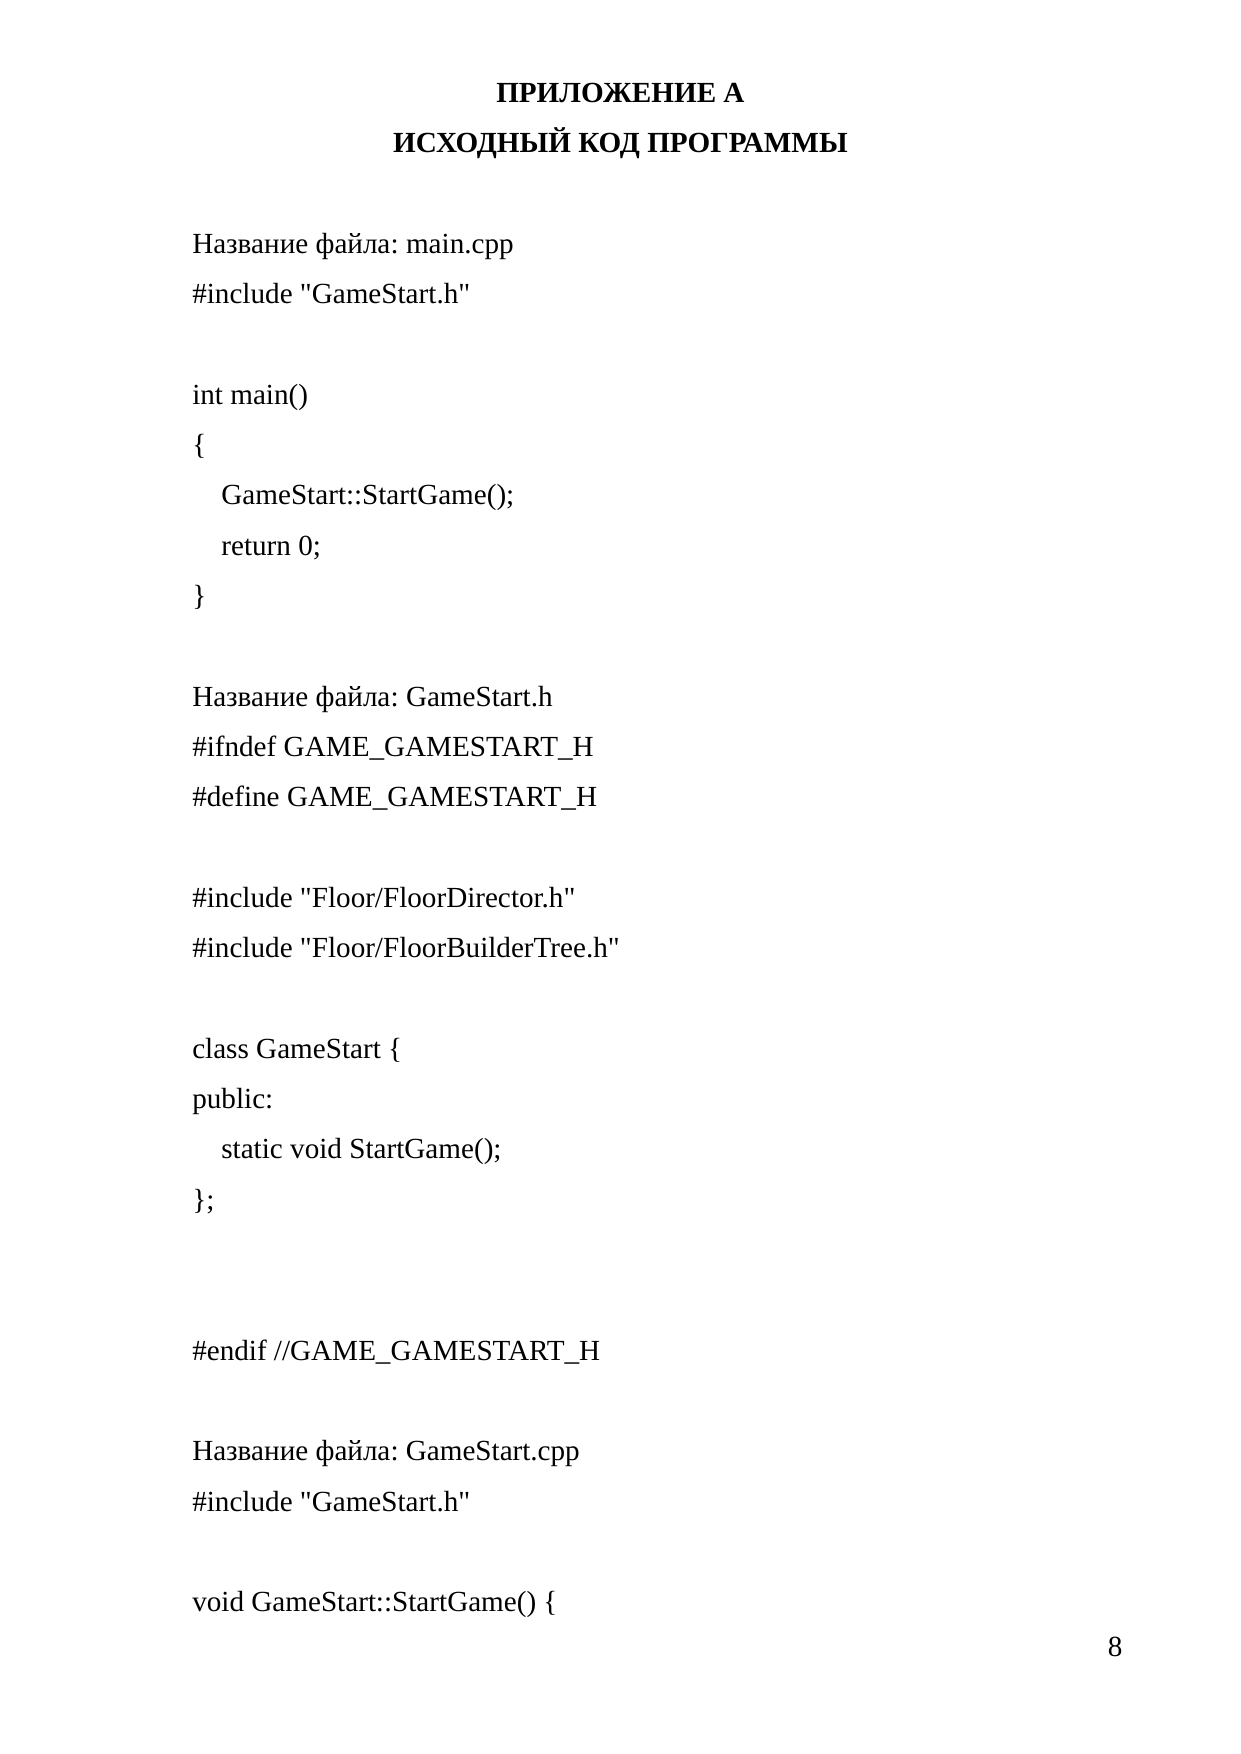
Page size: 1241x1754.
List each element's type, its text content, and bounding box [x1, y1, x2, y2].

text #ifndef GAME_GAMESTART_H [118, 729, 1122, 763]
text #include "Floor/FloorBuilderTree.h" [118, 930, 1122, 964]
text return 0; [118, 528, 1122, 561]
text #define GAME_GAMESTART_H [118, 779, 1122, 813]
text { [118, 427, 1122, 461]
text int main() [118, 377, 1122, 410]
text } [118, 578, 1122, 612]
text Название файла: main.cpp [118, 226, 1122, 259]
text #include "GameStart.h" [118, 1484, 1122, 1517]
text GameStart::StartGame(); [118, 477, 1122, 511]
text void GameStart::StartGame() { [118, 1584, 1122, 1618]
text #include "Floor/FloorDirector.h" [118, 880, 1122, 913]
text class GameStart { [118, 1031, 1122, 1064]
text public: [118, 1081, 1122, 1115]
text }; [118, 1182, 1122, 1215]
text #include "GameStart.h" [118, 276, 1122, 310]
text static void StartGame(); [118, 1132, 1122, 1165]
subtitle Приложение А Исходный код программы [118, 75, 1122, 159]
text Название файла: GameStart.h [118, 679, 1122, 712]
text #endif //GAME_GAMESTART_H [118, 1333, 1122, 1366]
text Название файла: GameStart.cpp [118, 1433, 1122, 1467]
